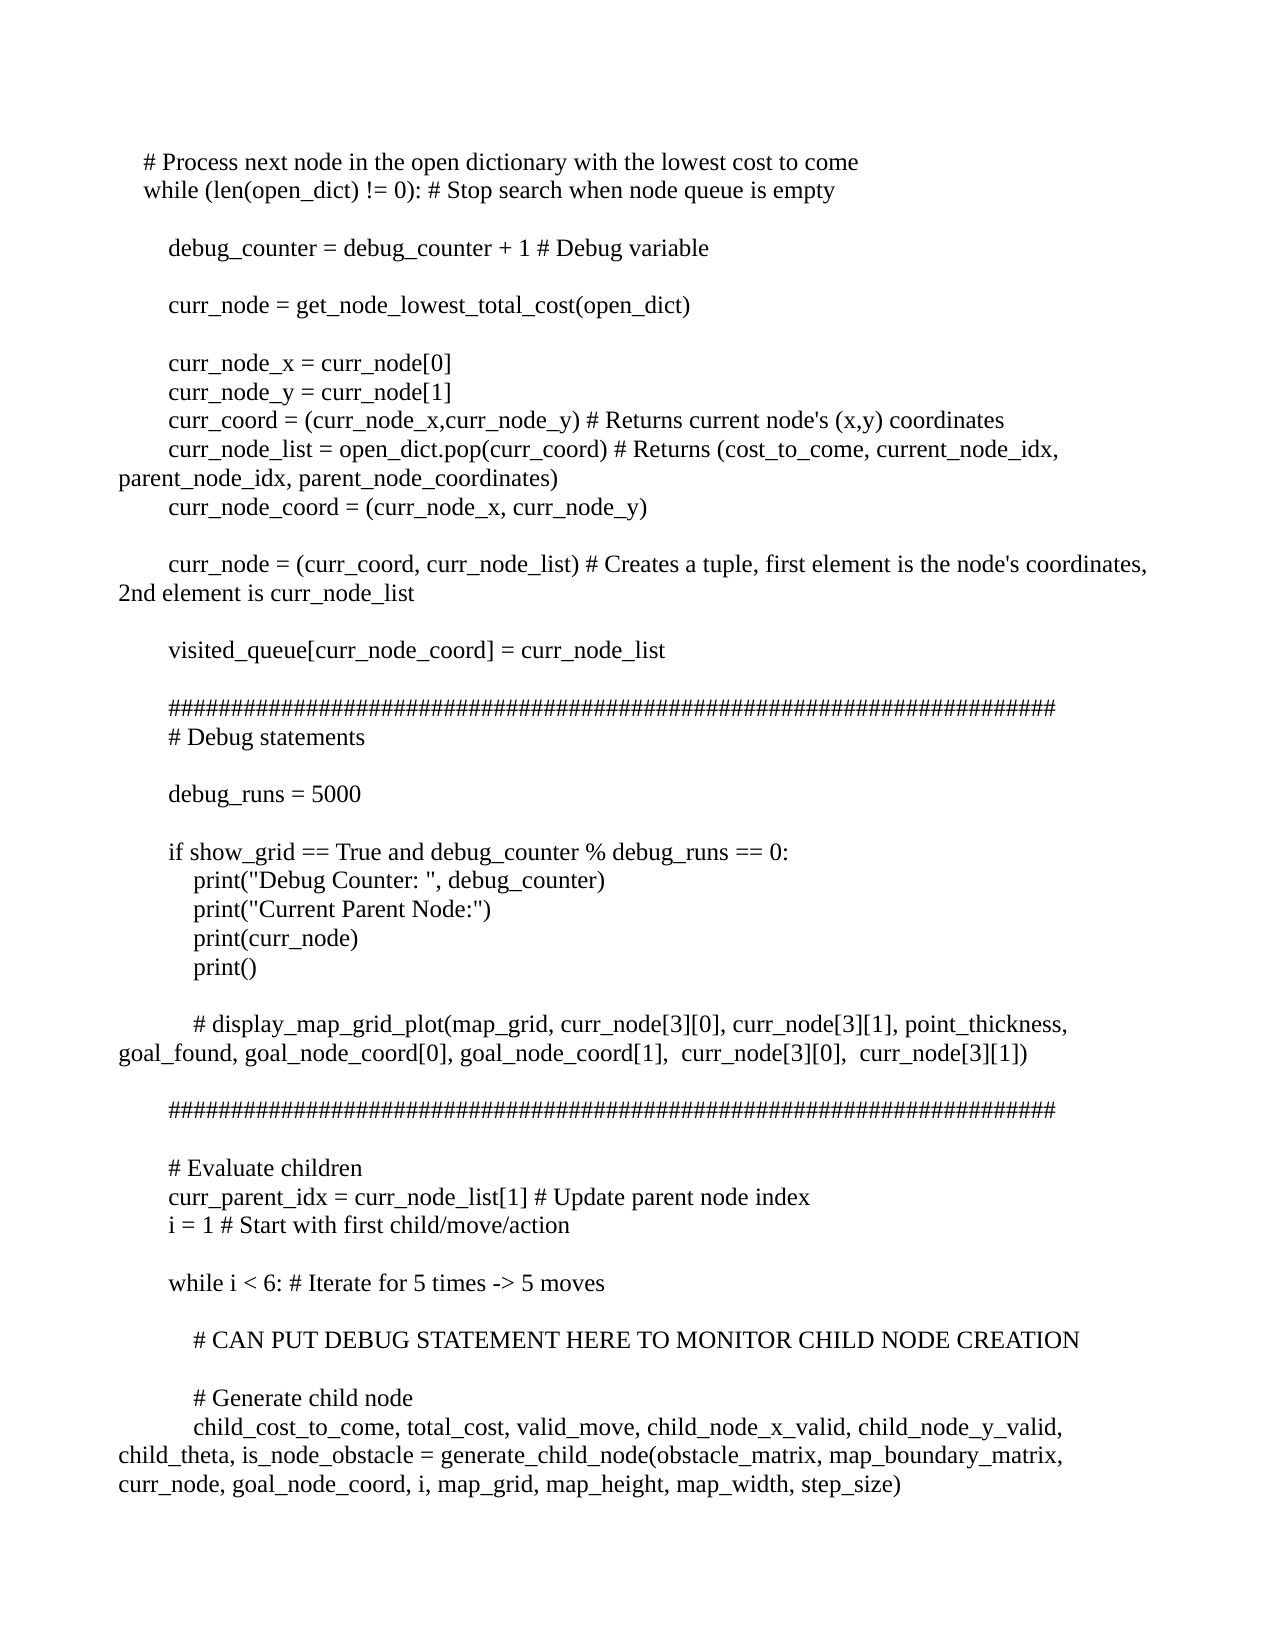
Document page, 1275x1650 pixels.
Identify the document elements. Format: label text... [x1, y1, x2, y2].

text print("Current Parent Node:") [118, 894, 1157, 923]
text print() [118, 952, 1157, 981]
text debug_runs = 5000 [118, 779, 1157, 808]
text curr_coord = (curr_node_x,curr_node_y) # Returns current node's (x,y) coordinates [118, 406, 1157, 434]
text ####################################################################### [118, 1096, 1157, 1124]
text curr_node_list = open_dict.pop(curr_coord) # Returns (cost_to_come, current_node_idx, parent_node_idx, parent_node_coordinates) [118, 434, 1157, 492]
text # Generate child node [118, 1383, 1157, 1412]
text # display_map_grid_plot(map_grid, curr_node[3][0], curr_node[3][1], point_thickness, goal_found, goal_node_coord[0], goal_node_coord[1], curr_node[3][0], curr_node[3][1]) [118, 1009, 1157, 1067]
text # Debug statements [118, 722, 1157, 751]
text while (len(open_dict) != 0): # Stop search when node queue is empty [118, 176, 1157, 204]
text print(curr_node) [118, 923, 1157, 952]
text # CAN PUT DEBUG STATEMENT HERE TO MONITOR CHILD NODE CREATION [118, 1326, 1157, 1354]
text i = 1 # Start with first child/move/action [118, 1211, 1157, 1239]
text # Evaluate children [118, 1153, 1157, 1182]
text curr_parent_idx = curr_node_list[1] # Update parent node index [118, 1182, 1157, 1211]
text ####################################################################### [118, 693, 1157, 722]
text while i < 6: # Iterate for 5 times -> 5 moves [118, 1268, 1157, 1297]
text debug_counter = debug_counter + 1 # Debug variable [118, 233, 1157, 262]
text curr_node_x = curr_node[0] [118, 348, 1157, 377]
text if show_grid == True and debug_counter % debug_runs == 0: [118, 837, 1157, 866]
text curr_node_coord = (curr_node_x, curr_node_y) [118, 492, 1157, 521]
text child_cost_to_come, total_cost, valid_move, child_node_x_valid, child_node_y_valid, child_theta, is_node_obstacle = generate_child_node(obstacle_matrix, map_boundary_matrix, curr_node, goal_node_coord, i, map_grid, map_height, map_width, step_size) [118, 1412, 1157, 1498]
text print("Debug Counter: ", debug_counter) [118, 866, 1157, 894]
text curr_node = (curr_coord, curr_node_list) # Creates a tuple, first element is the node's coordinates, 2nd element is curr_node_list [118, 549, 1157, 607]
text curr_node = get_node_lowest_total_cost(open_dict) [118, 291, 1157, 319]
text curr_node_y = curr_node[1] [118, 377, 1157, 406]
text # Process next node in the open dictionary with the lowest cost to come [118, 147, 1157, 176]
text visited_queue[curr_node_coord] = curr_node_list [118, 636, 1157, 664]
